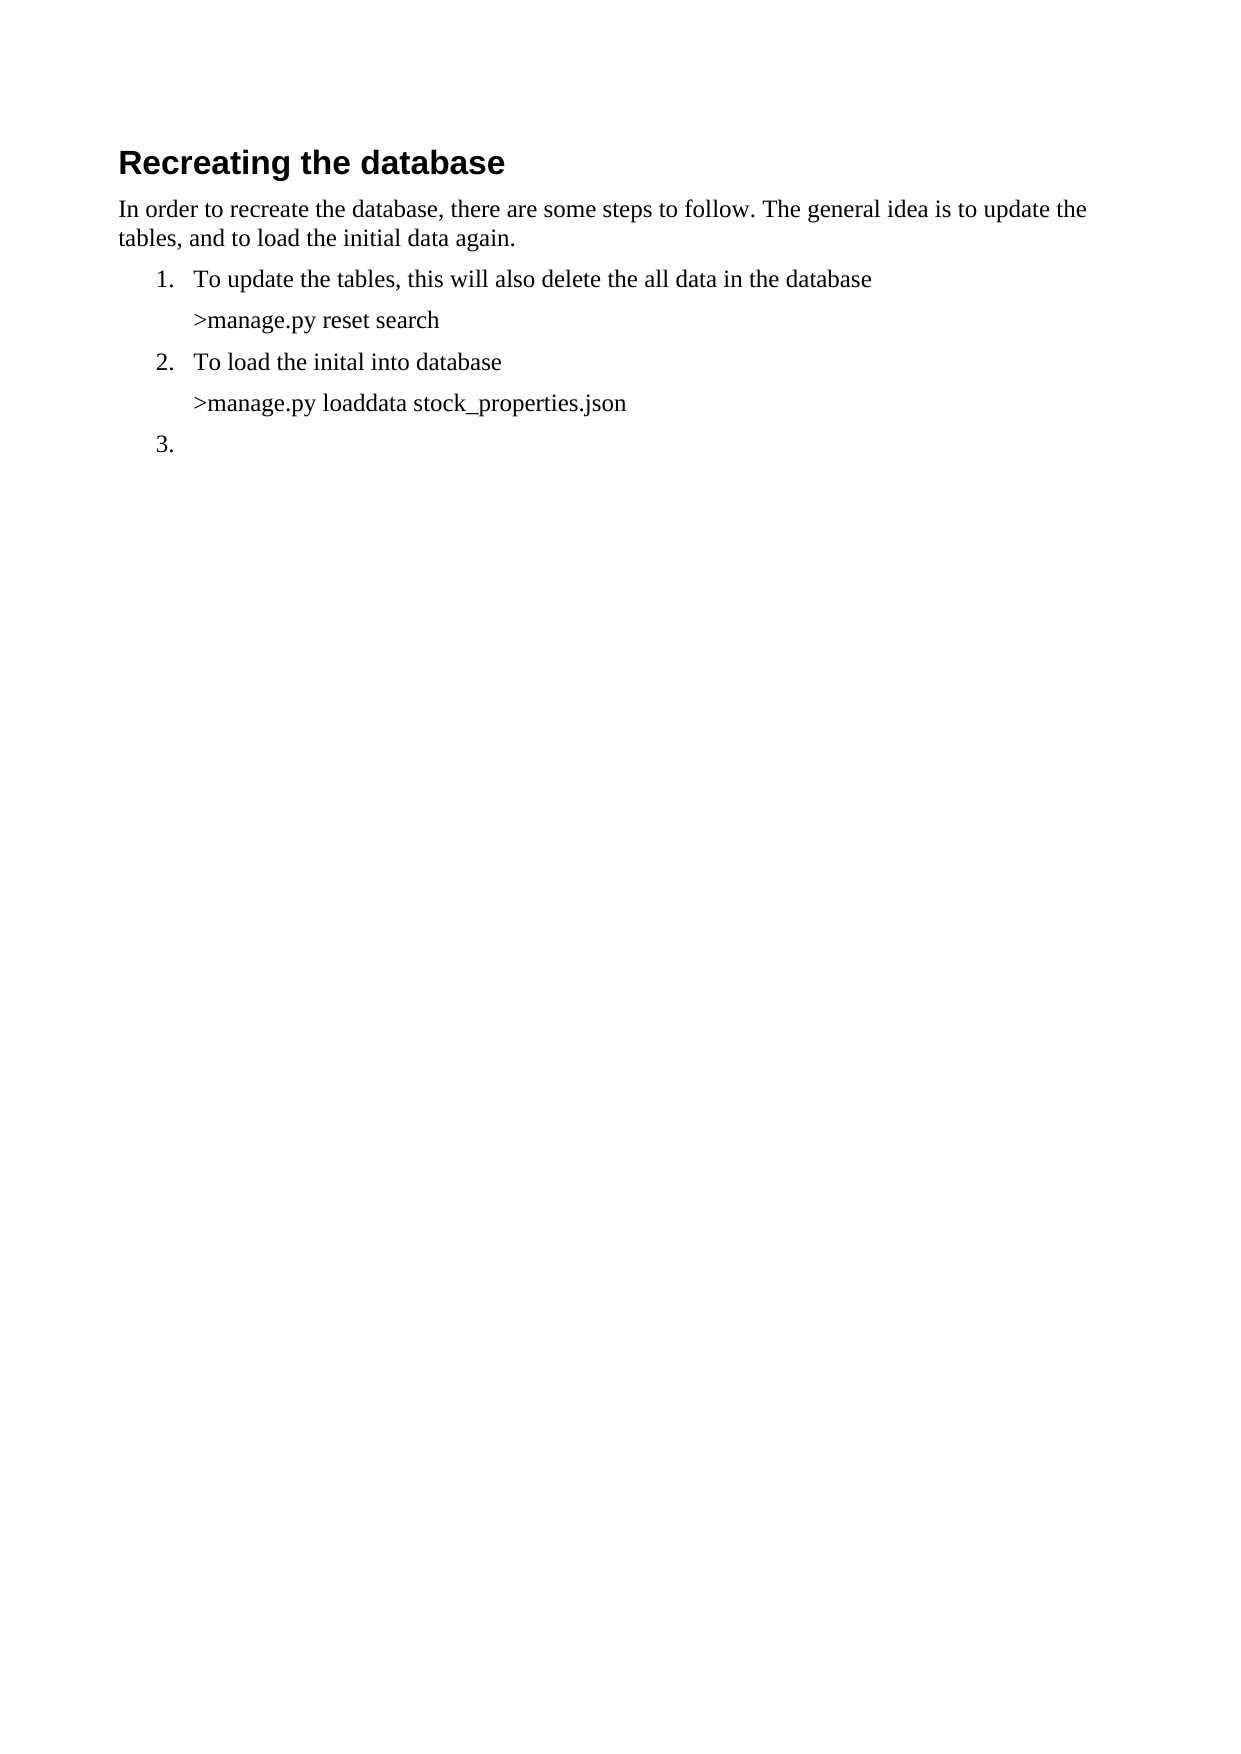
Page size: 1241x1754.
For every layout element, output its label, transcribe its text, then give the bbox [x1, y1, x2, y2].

list To update the tables, this will also delete the all data in the database [156, 264, 1122, 293]
list >manage.py loaddata stock_properties.json [156, 388, 1122, 417]
list >manage.py reset search [156, 306, 1122, 334]
text In order to recreate the database, there are some steps to follow. The general idea is to update the tables, and to load the initial data again. [118, 194, 1122, 252]
list To load the inital into database [156, 347, 1122, 376]
subtitle Recreating the database [118, 143, 1122, 182]
